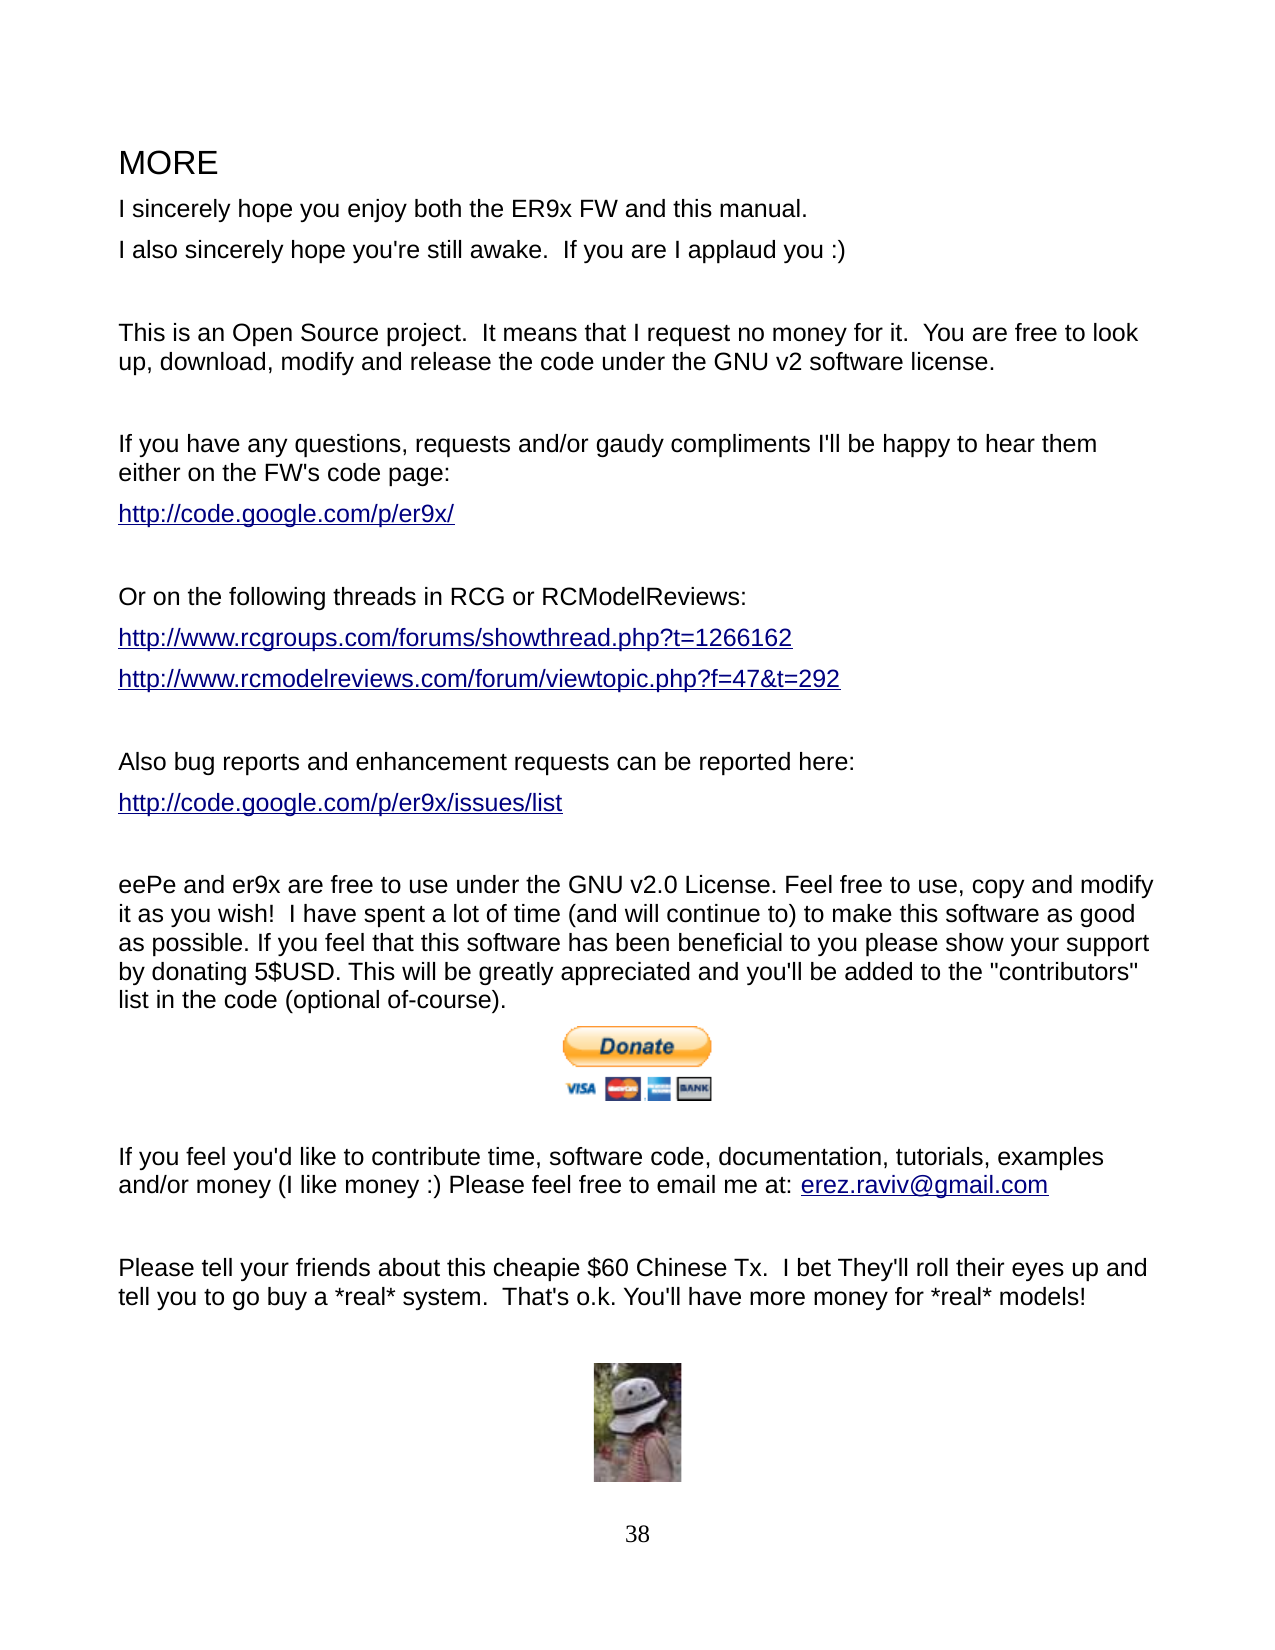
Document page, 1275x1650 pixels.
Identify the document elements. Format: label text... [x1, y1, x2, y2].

text http://www.rcmodelreviews.com/forum/viewtopic.php?f=47&t=292 [118, 664, 1157, 693]
picture [552, 1026, 723, 1101]
subtitle MORE [118, 143, 1157, 182]
text http://www.rcgroups.com/forums/showthread.php?t=1266162 [118, 623, 1157, 652]
text http://code.google.com/p/er9x/ [118, 499, 1157, 528]
text Or on the following threads in RCG or RCModelReviews: [118, 582, 1157, 611]
text If you feel you'd like to contribute time, software code, documentation, tutorials, examples and/or money (I like money :) Please feel free to email me at: erez.raviv@gmail.com [118, 1141, 1157, 1199]
text Also bug reports and enhancement requests can be reported here: [118, 747, 1157, 776]
text This is an Open Source project. It means that I request no money for it. You are free to look up, download, modify and release the code under the GNU v2 software license. [118, 318, 1157, 376]
text http://code.google.com/p/er9x/issues/list [118, 788, 1157, 817]
picture [593, 1363, 682, 1482]
text I sincerely hope you enjoy both the ER9x FW and this manual. [118, 194, 1157, 223]
text eePe and er9x are free to use under the GNU v2.0 License. Feel free to use, copy and modify it as you wish! I have spent a lot of time (and will continue to) to make this software as good as possible. If you feel that this software has been beneficial to you please show your support by donating 5$USD. This will be greatly appreciated and you'll be added to the "contributors" list in the code (optional of-course). [118, 871, 1157, 1014]
text If you have any questions, requests and/or gaudy compliments I'll be happy to hear them either on the FW's code page: [118, 429, 1157, 487]
text Please tell your friends about this cheapie $60 Chinese Tx. I bet They'll roll their eyes up and tell you to go buy a *real* system. That's o.k. You'll have more money for *real* models! [118, 1253, 1157, 1310]
text I also sincerely hope you're still awake. If you are I applaud you :) [118, 236, 1157, 264]
